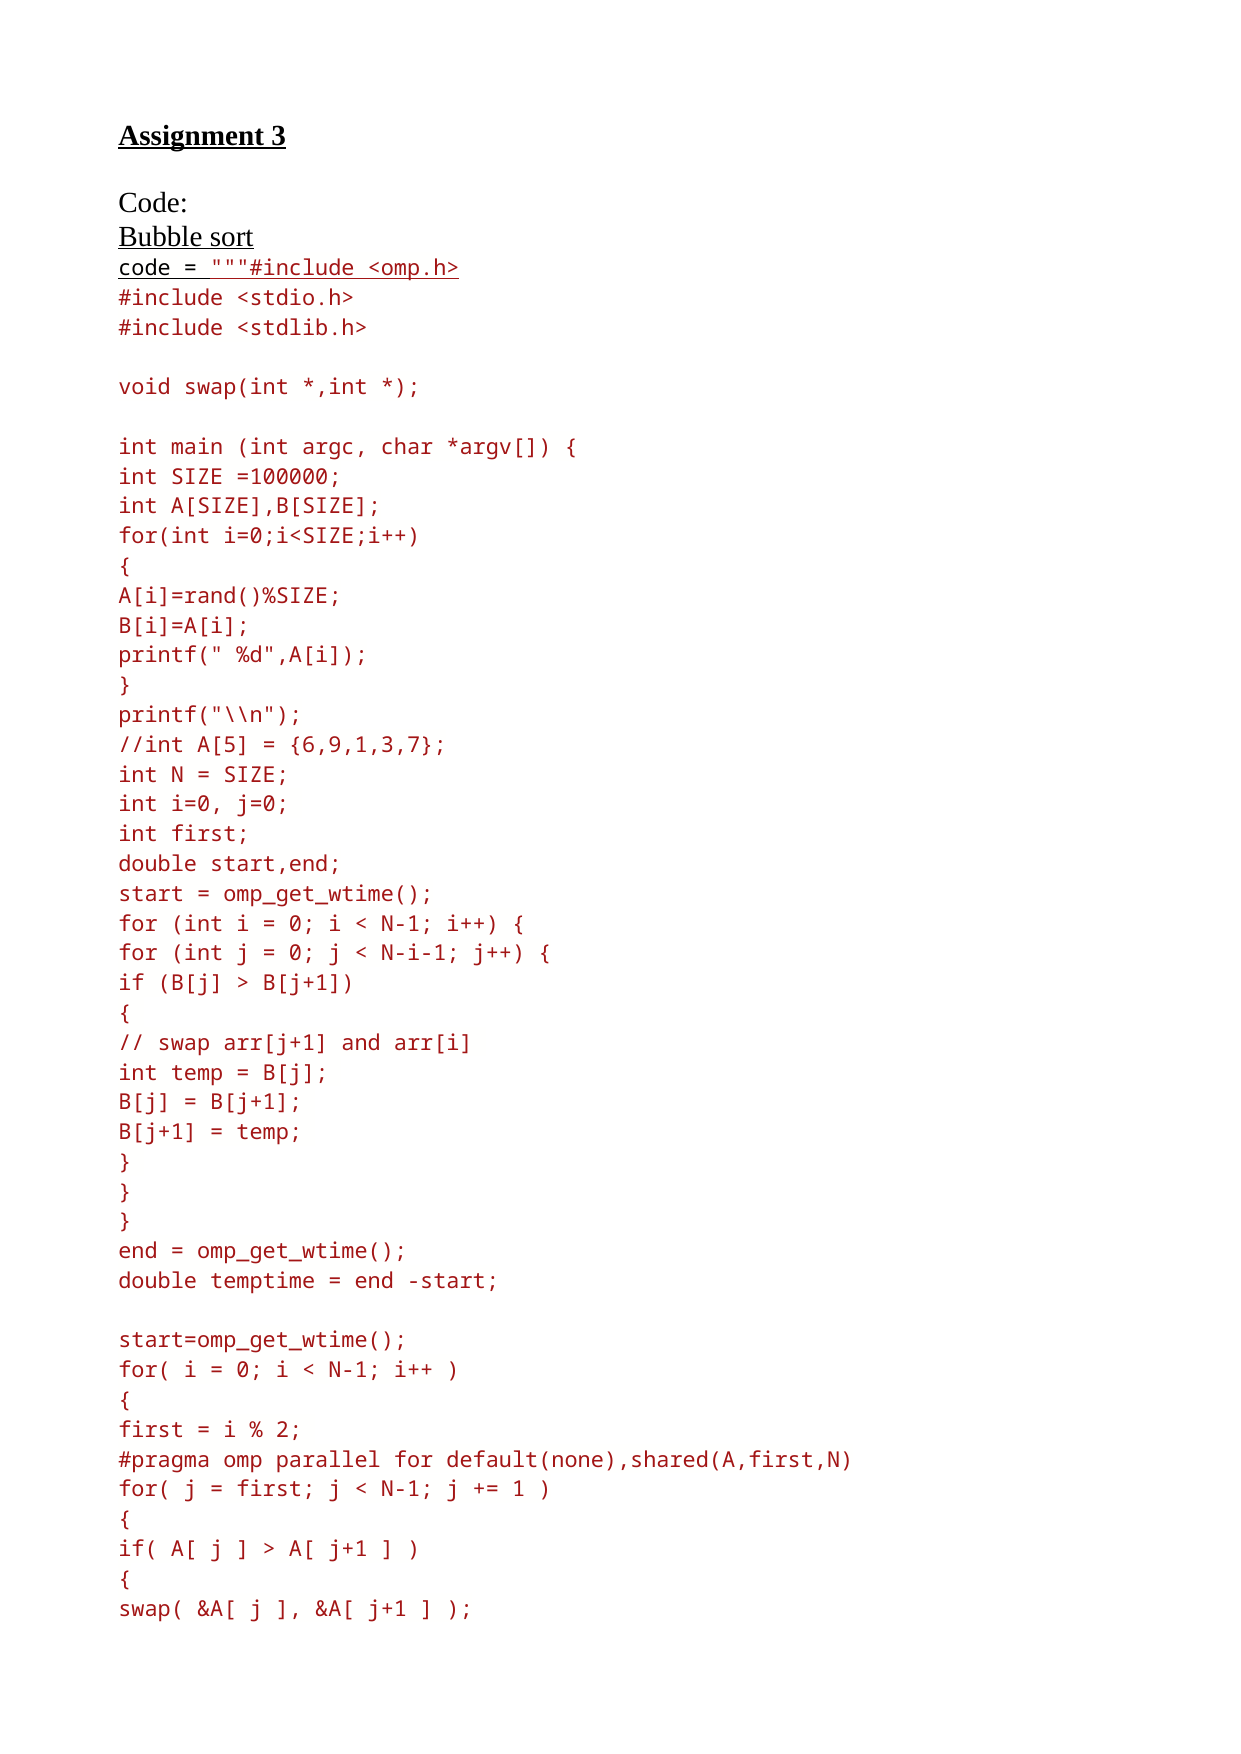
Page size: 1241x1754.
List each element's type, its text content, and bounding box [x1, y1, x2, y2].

text int main (int argc, char *argv[]) { [118, 431, 1122, 461]
text Assignment 3 [118, 118, 1122, 152]
text int first; [118, 818, 1122, 848]
text { [118, 550, 1122, 580]
text if (B[j] > B[j+1]) [118, 967, 1122, 997]
text code = """#include <omp.h> [118, 252, 1122, 282]
text A[i]=rand()%SIZE; [118, 580, 1122, 609]
text B[i]=A[i]; [118, 609, 1122, 639]
text int temp = B[j]; [118, 1056, 1122, 1086]
text end = omp_get_wtime(); [118, 1235, 1122, 1265]
text for (int i = 0; i < N-1; i++) { [118, 907, 1122, 937]
text B[j] = B[j+1]; [118, 1086, 1122, 1116]
text int N = SIZE; [118, 758, 1122, 788]
text { [118, 1563, 1122, 1593]
text swap( &A[ j ], &A[ j+1 ] ); [118, 1593, 1122, 1622]
text { [118, 1384, 1122, 1414]
text double start,end; [118, 848, 1122, 878]
text printf("\\n"); [118, 699, 1122, 729]
text printf(" %d",A[i]); [118, 639, 1122, 669]
text start = omp_get_wtime(); [118, 878, 1122, 907]
text start=omp_get_wtime(); [118, 1324, 1122, 1354]
text } [118, 1146, 1122, 1176]
text Code: [118, 185, 1122, 219]
text } [118, 1176, 1122, 1205]
text first = i % 2; [118, 1414, 1122, 1444]
text { [118, 997, 1122, 1027]
text //int A[5] = {6,9,1,3,7}; [118, 729, 1122, 758]
text double temptime = end -start; [118, 1265, 1122, 1295]
text B[j+1] = temp; [118, 1116, 1122, 1146]
text // swap arr[j+1] and arr[i] [118, 1027, 1122, 1056]
text Bubble sort [118, 219, 1122, 252]
text int i=0, j=0; [118, 788, 1122, 818]
text { [118, 1503, 1122, 1533]
text #pragma omp parallel for default(none),shared(A,first,N) [118, 1444, 1122, 1473]
text for(int i=0;i<SIZE;i++) [118, 520, 1122, 550]
text #include <stdio.h> [118, 282, 1122, 312]
text int SIZE =100000; [118, 461, 1122, 490]
text if( A[ j ] > A[ j+1 ] ) [118, 1533, 1122, 1563]
text } [118, 669, 1122, 699]
text for( j = first; j < N-1; j += 1 ) [118, 1473, 1122, 1503]
text } [118, 1205, 1122, 1235]
text for( i = 0; i < N-1; i++ ) [118, 1354, 1122, 1384]
text for (int j = 0; j < N-i-1; j++) { [118, 937, 1122, 967]
text #include <stdlib.h> [118, 312, 1122, 342]
text int A[SIZE],B[SIZE]; [118, 490, 1122, 520]
text void swap(int *,int *); [118, 371, 1122, 401]
